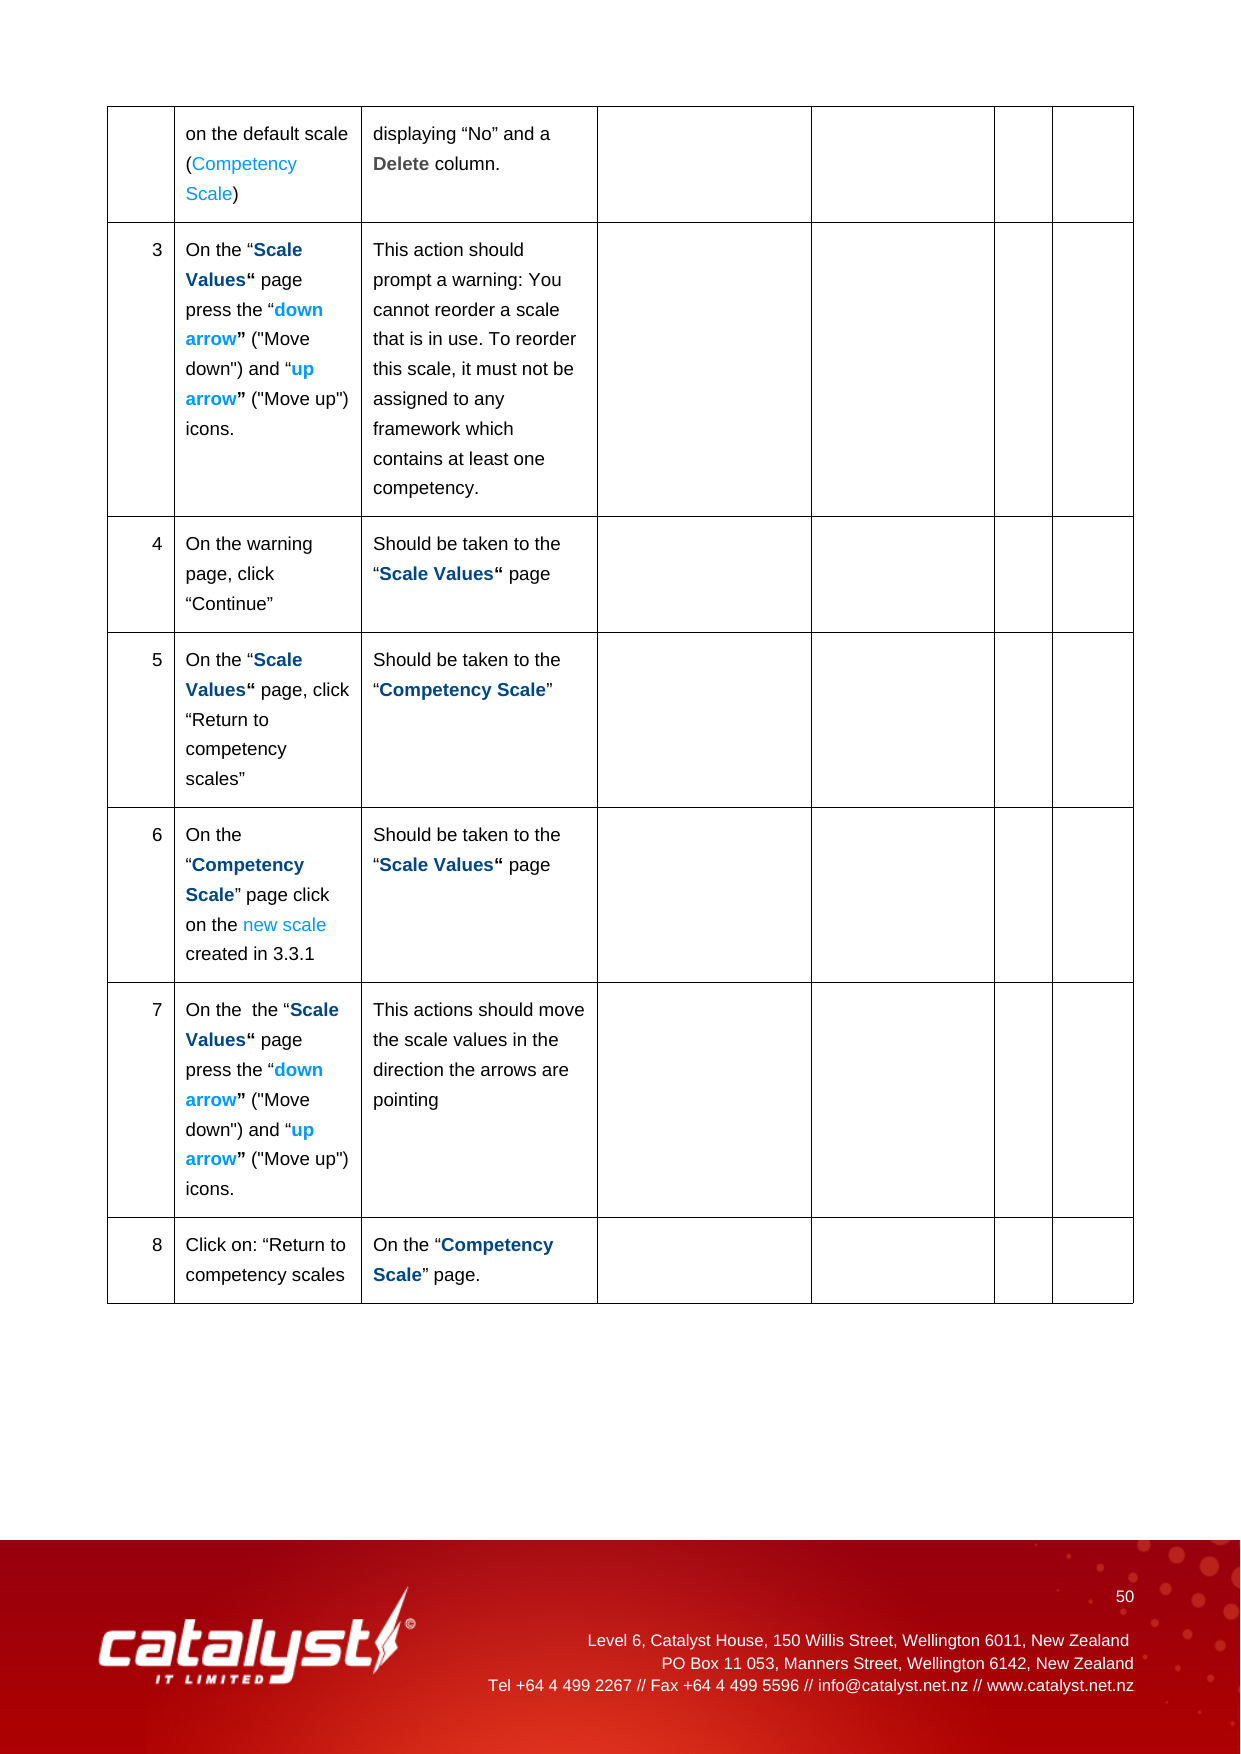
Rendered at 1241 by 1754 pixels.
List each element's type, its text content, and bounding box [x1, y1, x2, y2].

table_cell [598, 1218, 811, 1303]
table_cell [812, 223, 994, 516]
table_cell [812, 808, 994, 982]
table_cell On the warning page, click “Continue” [175, 517, 361, 632]
table_cell [1053, 223, 1133, 516]
table_cell [812, 633, 994, 807]
table_cell Should be taken to the “Scale Values“ page [362, 517, 597, 632]
table_cell 6 [108, 808, 174, 982]
table_cell On the “Competency Scale” page. [362, 1218, 597, 1303]
table_cell [1053, 983, 1133, 1217]
table_cell [812, 983, 994, 1217]
table_cell [108, 107, 174, 222]
table_cell [995, 633, 1052, 807]
table_cell On the “Scale Values“ page, click “Return to competency scales” [175, 633, 361, 807]
table_cell [598, 808, 811, 982]
table_cell Click on: “Return to competency scales [175, 1218, 361, 1303]
table_cell [1053, 517, 1133, 632]
table_cell [1053, 633, 1133, 807]
picture [0, 1540, 1241, 1754]
table_cell [598, 633, 811, 807]
table_cell [1053, 808, 1133, 982]
table_cell [812, 1218, 994, 1303]
table_cell On the the “Scale Values“ page press the “down arrow” ("Move down") and “up arrow” ("Move up") icons. [175, 983, 361, 1217]
table_cell [995, 517, 1052, 632]
table_cell [995, 983, 1052, 1217]
table_cell This action should prompt a warning: You cannot reorder a scale that is in use. To reorder this scale, it must not be assigned to any framework which contains at least one competency. [362, 223, 597, 516]
table_cell 4 [108, 517, 174, 632]
table_cell [812, 107, 994, 222]
table_cell on the default scale (Competency Scale) [175, 107, 361, 222]
table_cell Should be taken to the “Competency Scale” [362, 633, 597, 807]
table_cell [995, 808, 1052, 982]
table_cell [598, 983, 811, 1217]
table_cell 5 [108, 633, 174, 807]
table_cell Should be taken to the “Scale Values“ page [362, 808, 597, 982]
table_cell [598, 517, 811, 632]
table_cell This actions should move the scale values in the direction the arrows are pointing [362, 983, 597, 1217]
table_cell [598, 223, 811, 516]
table_cell displaying “No” and a Delete column. [362, 107, 597, 222]
table_cell [995, 223, 1052, 516]
table_cell 3 [108, 223, 174, 516]
table_cell On the “Scale Values“ page press the “down arrow” ("Move down") and “up arrow” ("Move up") icons. [175, 223, 361, 516]
table_cell [812, 517, 994, 632]
table_cell [995, 1218, 1052, 1303]
table_cell 7 [108, 983, 174, 1217]
table_cell On the “Competency Scale” page click on the new scale created in 3.3.1 [175, 808, 361, 982]
table_cell 8 [108, 1218, 174, 1303]
table_cell [995, 107, 1052, 222]
table_cell [1053, 107, 1133, 222]
table_cell [598, 107, 811, 222]
table_cell [1053, 1218, 1133, 1303]
